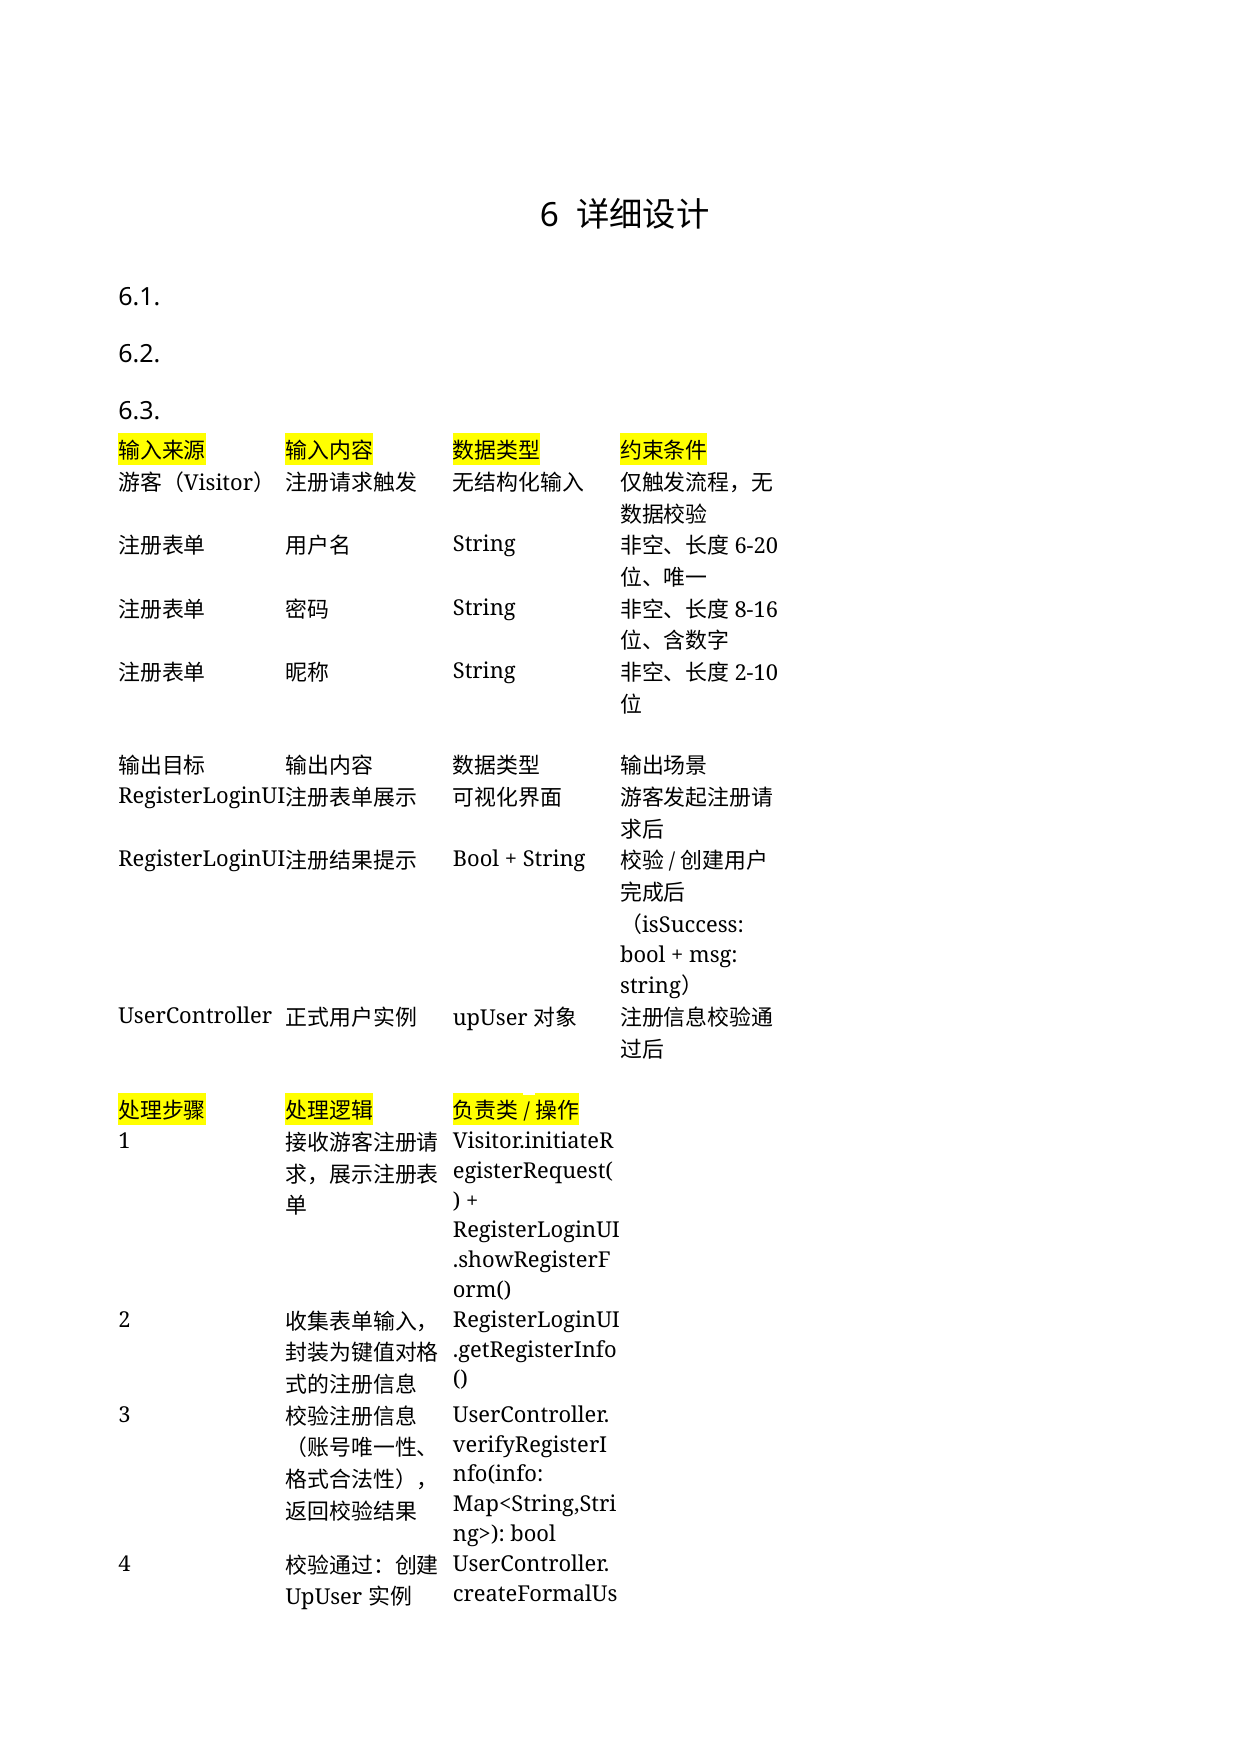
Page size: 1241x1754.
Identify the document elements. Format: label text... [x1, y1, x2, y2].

table_cell 校验通过：创建 UpUser 实例 [285, 1548, 453, 1611]
table_cell 注册结果提示 [285, 843, 453, 1000]
table_cell [620, 1304, 787, 1399]
table_cell [955, 1093, 1122, 1125]
table_cell 用户名 [285, 528, 453, 592]
table_cell 可视化界面 [453, 780, 620, 843]
table_cell [955, 1548, 1122, 1611]
table_header 输入内容 [285, 433, 453, 465]
table_cell 仅触发流程，无数据校验 [620, 465, 787, 528]
table_cell [955, 1304, 1122, 1399]
table_cell [788, 1548, 955, 1611]
table_cell [118, 1064, 285, 1093]
subtitle 详细设计 [118, 188, 1122, 236]
table_cell 处理逻辑 [285, 1093, 453, 1125]
table_cell [788, 1064, 955, 1093]
table_cell [788, 843, 955, 1000]
table_cell 正式用户实例 [285, 1000, 453, 1063]
table_cell [788, 1304, 955, 1399]
table_cell Visitor.initiateRegisterRequest() + RegisterLoginUI.showRegisterForm() [453, 1125, 620, 1304]
table_cell 负责类 / 操作 [453, 1093, 620, 1125]
table_cell [788, 1093, 955, 1125]
table_cell [788, 1000, 955, 1063]
table_cell [788, 780, 955, 843]
table_cell 非空、长度 2-10 位 [620, 655, 787, 718]
table_cell 输出场景 [620, 748, 787, 780]
table_cell 游客（Visitor） [118, 465, 285, 528]
table_cell 注册请求触发 [285, 465, 453, 528]
table_cell [285, 1064, 453, 1093]
table_cell [955, 1399, 1122, 1548]
table_cell String [453, 528, 620, 592]
table_cell RegisterLoginUI [118, 843, 285, 1000]
table_cell [620, 1548, 787, 1611]
table_cell UserController.verifyRegisterInfo(info: Map<String,String>): bool [453, 1399, 620, 1548]
table_cell 注册表单 [118, 528, 285, 592]
table_cell 注册表单 [118, 592, 285, 655]
table_cell 昵称 [285, 655, 453, 718]
table_cell 注册表单 [118, 655, 285, 718]
table_cell [955, 1125, 1122, 1304]
table_cell 校验 / 创建用户完成后（isSuccess: bool + msg: string） [620, 843, 787, 1000]
table_cell Bool + String [453, 843, 620, 1000]
table_cell upUser 对象 [453, 1000, 620, 1063]
table_cell 接收游客注册请求，展示注册表单 [285, 1125, 453, 1304]
table_cell 注册信息校验通过后 [620, 1000, 787, 1063]
table_cell [453, 719, 620, 748]
table_cell [955, 592, 1122, 655]
table_cell 密码 [285, 592, 453, 655]
table_cell 1 [118, 1125, 285, 1304]
table_header 输入来源 [118, 433, 285, 465]
table_cell 3 [118, 1399, 285, 1548]
table_cell [955, 748, 1122, 780]
table_cell [285, 719, 453, 748]
table_cell [955, 655, 1122, 718]
table_cell RegisterLoginUI.getRegisterInfo() [453, 1304, 620, 1399]
table_cell [788, 528, 955, 592]
table_cell String [453, 592, 620, 655]
table_cell 注册表单展示 [285, 780, 453, 843]
table_cell RegisterLoginUI [118, 780, 285, 843]
table_cell [620, 1125, 787, 1304]
table_cell 收集表单输入，封装为键值对格式的注册信息 [285, 1304, 453, 1399]
table_cell String [453, 655, 620, 718]
table_header 数据类型 [453, 433, 620, 465]
table_cell [620, 1064, 787, 1093]
table_header [955, 433, 1122, 465]
table_cell [620, 719, 787, 748]
table_cell [788, 719, 955, 748]
table_cell [118, 719, 285, 748]
table_cell UserController [118, 1000, 285, 1063]
table_cell 输出内容 [285, 748, 453, 780]
table_header 约束条件 [620, 433, 787, 465]
table_cell [955, 843, 1122, 1000]
table_cell 处理步骤 [118, 1093, 285, 1125]
table_cell [453, 1064, 620, 1093]
table_header [788, 433, 955, 465]
table_cell [955, 780, 1122, 843]
table_cell [788, 1399, 955, 1548]
table_cell 无结构化输入 [453, 465, 620, 528]
table_cell [788, 465, 955, 528]
table_cell 游客发起注册请求后 [620, 780, 787, 843]
table_cell [955, 465, 1122, 528]
table_cell 非空、长度 8-16 位、含数字 [620, 592, 787, 655]
table_cell 输出目标 [118, 748, 285, 780]
table_cell [620, 1399, 787, 1548]
table_cell 2 [118, 1304, 285, 1399]
table_cell [955, 1000, 1122, 1063]
table_cell [955, 1064, 1122, 1093]
table_cell [788, 1125, 955, 1304]
table_cell [955, 528, 1122, 592]
table_cell [788, 748, 955, 780]
table_cell 校验注册信息（账号唯一性、格式合法性），返回校验结果 [285, 1399, 453, 1548]
table_cell [620, 1093, 787, 1125]
table_cell [788, 592, 955, 655]
table_cell [955, 719, 1122, 748]
table_cell 数据类型 [453, 748, 620, 780]
table_cell [788, 655, 955, 718]
table_cell 非空、长度 6-20 位、唯一 [620, 528, 787, 592]
table_cell 4 [118, 1548, 285, 1611]
table_cell UserController.createFormalUs [453, 1548, 620, 1611]
